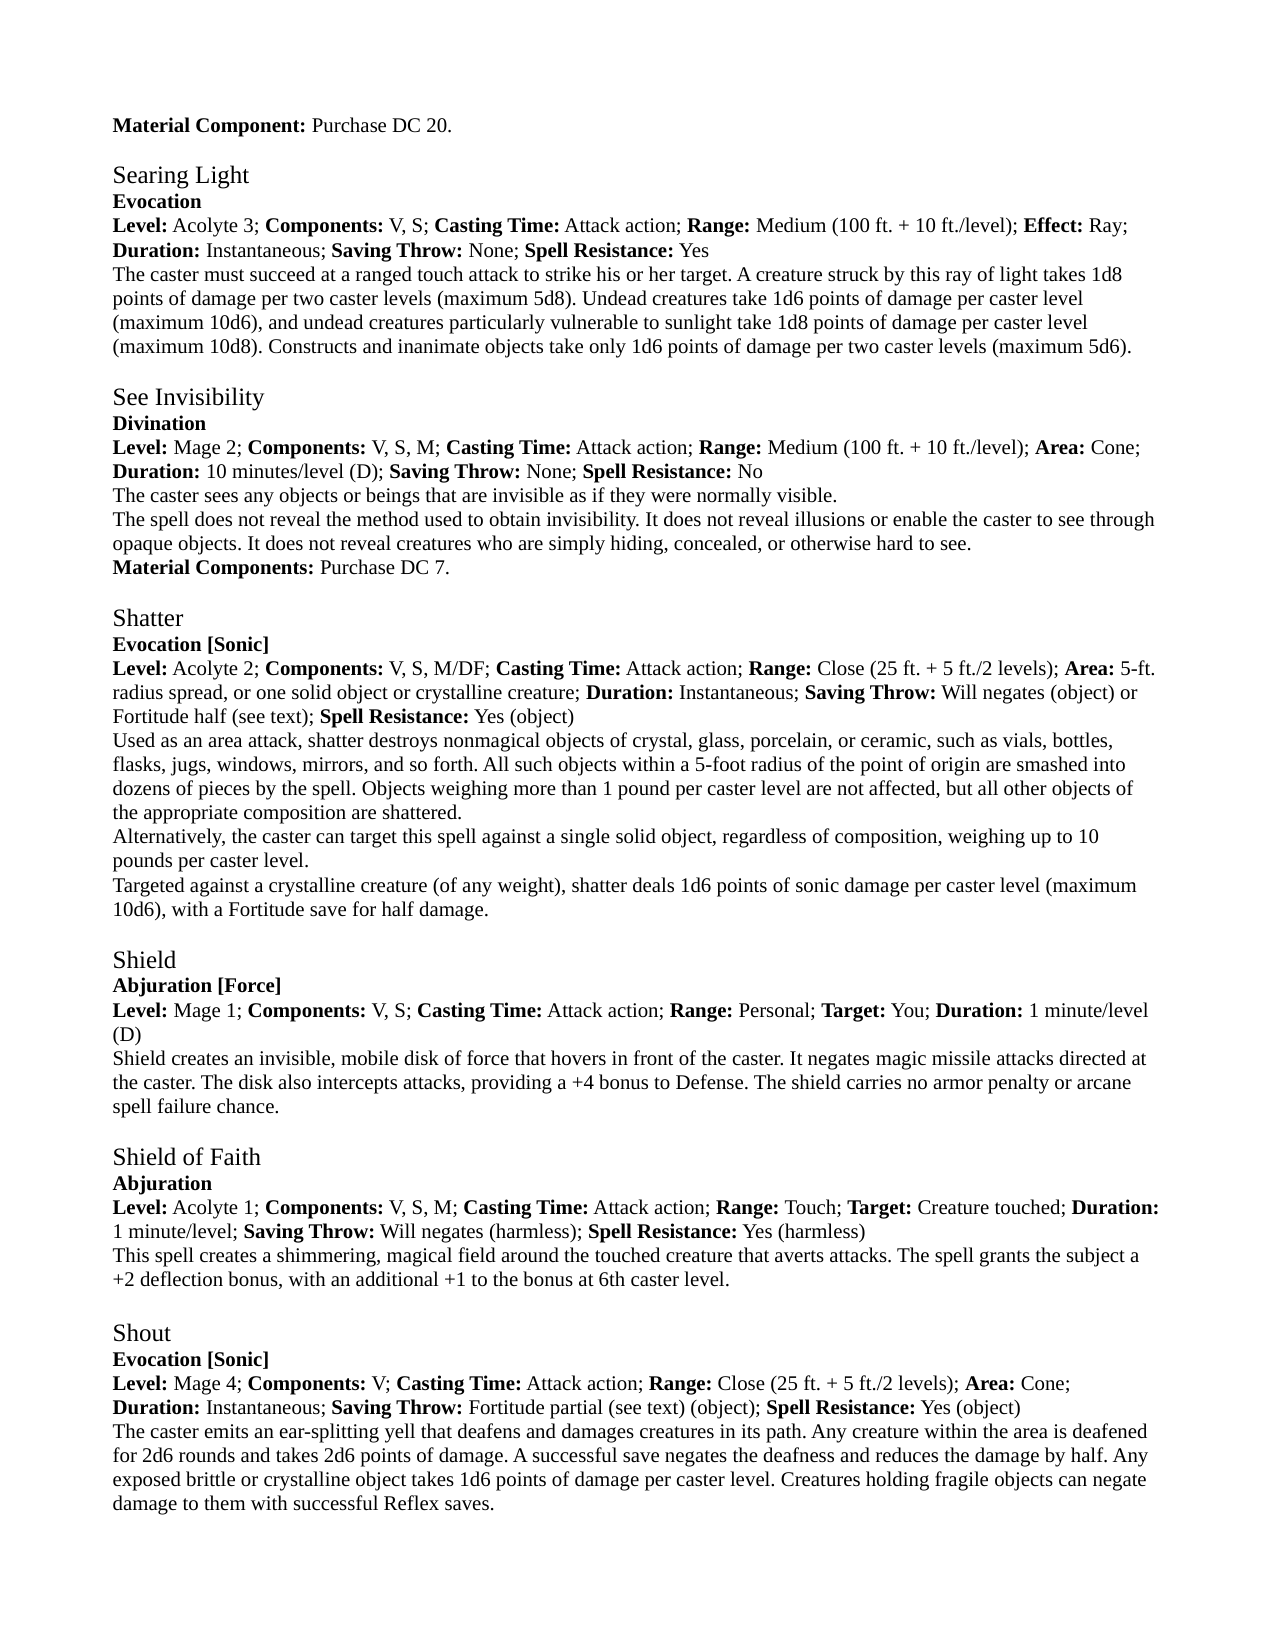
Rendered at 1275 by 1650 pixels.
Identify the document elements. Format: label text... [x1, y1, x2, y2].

text Alternatively, the caster can target this spell against a single solid object, regardless of composition, weighing up to 10 pounds per caster level. [112, 824, 1162, 872]
subtitle Abjuration [112, 1171, 1162, 1195]
text Used as an area attack, shatter destroys nonmagical objects of crystal, glass, porcelain, or ceramic, such as vials, bottles, flasks, jugs, windows, mirrors, and so forth. All such objects within a 5-foot radius of the point of origin are smashed into dozens of pieces by the spell. Objects weighing more than 1 pound per caster level are not affected, but all other objects of the appropriate composition are shattered. [112, 728, 1162, 824]
subtitle Divination [112, 411, 1162, 435]
text Level: Acolyte 1; Components: V, S, M; Casting Time: Attack action; Range: Touch; Target: Creature touched; Duration: 1 minute/level; Saving Throw: Will negates (harmless); Spell Resistance: Yes (harmless) [112, 1195, 1162, 1243]
text This spell creates a shimmering, magical field around the touched creature that averts attacks. The spell grants the subject a +2 deflection bonus, with an additional +1 to the bonus at 6th caster level. [112, 1243, 1162, 1291]
text The caster must succeed at a ranged touch attack to strike his or her target. A creature struck by this ray of light takes 1d8 points of damage per two caster levels (maximum 5d8). Undead creatures take 1d6 points of damage per caster level (maximum 10d6), and undead creatures particularly vulnerable to sunlight take 1d8 points of damage per caster level (maximum 10d8). Constructs and inanimate objects take only 1d6 points of damage per two caster levels (maximum 5d6). [112, 262, 1162, 358]
text The caster emits an ear-splitting yell that deafens and damages creatures in its path. Any creature within the area is deafened for 2d6 rounds and takes 2d6 points of damage. A successful save negates the deafness and reduces the damage by half. Any exposed brittle or crystalline object takes 1d6 points of damage per caster level. Creatures holding fragile objects can negate damage to them with successful Reflex saves. [112, 1419, 1162, 1515]
subtitle Shatter [112, 603, 1162, 632]
text Shield of Faith [112, 1142, 1162, 1171]
text Level: Acolyte 3; Components: V, S; Casting Time: Attack action; Range: Medium (100 ft. + 10 ft./level); Effect: Ray; Duration: Instantaneous; Saving Throw: None; Spell Resistance: Yes [112, 213, 1162, 262]
text Level: Acolyte 2; Components: V, S, M/DF; Casting Time: Attack action; Range: Close (25 ft. + 5 ft./2 levels); Area: 5-ft. radius spread, or one solid object or crystalline creature; Duration: Instantaneous; Saving Throw: Will negates (object) or Fortitude half (see text); Spell Resistance: Yes (object) [112, 656, 1162, 728]
subtitle Searing Light [112, 161, 1162, 189]
text Level: Mage 4; Components: V; Casting Time: Attack action; Range: Close (25 ft. + 5 ft./2 levels); Area: Cone; Duration: Instantaneous; Saving Throw: Fortitude partial (see text) (object); Spell Resistance: Yes (object) [112, 1371, 1162, 1419]
text Shield creates an invisible, mobile disk of force that hovers in front of the caster. It negates magic missile attacks directed at the caster. The disk also intercepts attacks, providing a +4 bonus to Defense. The shield carries no armor penalty or arcane spell failure chance. [112, 1046, 1162, 1118]
text The caster sees any objects or beings that are invisible as if they were normally visible. [112, 483, 1162, 507]
text Targeted against a crystalline creature (of any weight), shatter deals 1d6 points of sonic damage per caster level (maximum 10d6), with a Fortitude save for half damage. [112, 872, 1162, 921]
subtitle Shout [112, 1318, 1162, 1347]
subtitle Abjuration [Force] [112, 973, 1162, 997]
subtitle Shield [112, 945, 1162, 973]
subtitle Evocation [112, 189, 1162, 213]
subtitle See Invisibility [112, 382, 1162, 411]
text Level: Mage 1; Components: V, S; Casting Time: Attack action; Range: Personal; Target: You; Duration: 1 minute/level (D) [112, 997, 1162, 1046]
text Material Components: Purchase DC 7. [112, 555, 1162, 579]
text Material Component: Purchase DC 20. [112, 112, 1162, 137]
text The spell does not reveal the method used to obtain invisibility. It does not reveal illusions or enable the caster to see through opaque objects. It does not reveal creatures who are simply hiding, concealed, or otherwise hard to see. [112, 507, 1162, 555]
text Level: Mage 2; Components: V, S, M; Casting Time: Attack action; Range: Medium (100 ft. + 10 ft./level); Area: Cone; Duration: 10 minutes/level (D); Saving Throw: None; Spell Resistance: No [112, 435, 1162, 483]
text Evocation [Sonic] [112, 632, 1162, 656]
subtitle Evocation [Sonic] [112, 1347, 1162, 1371]
